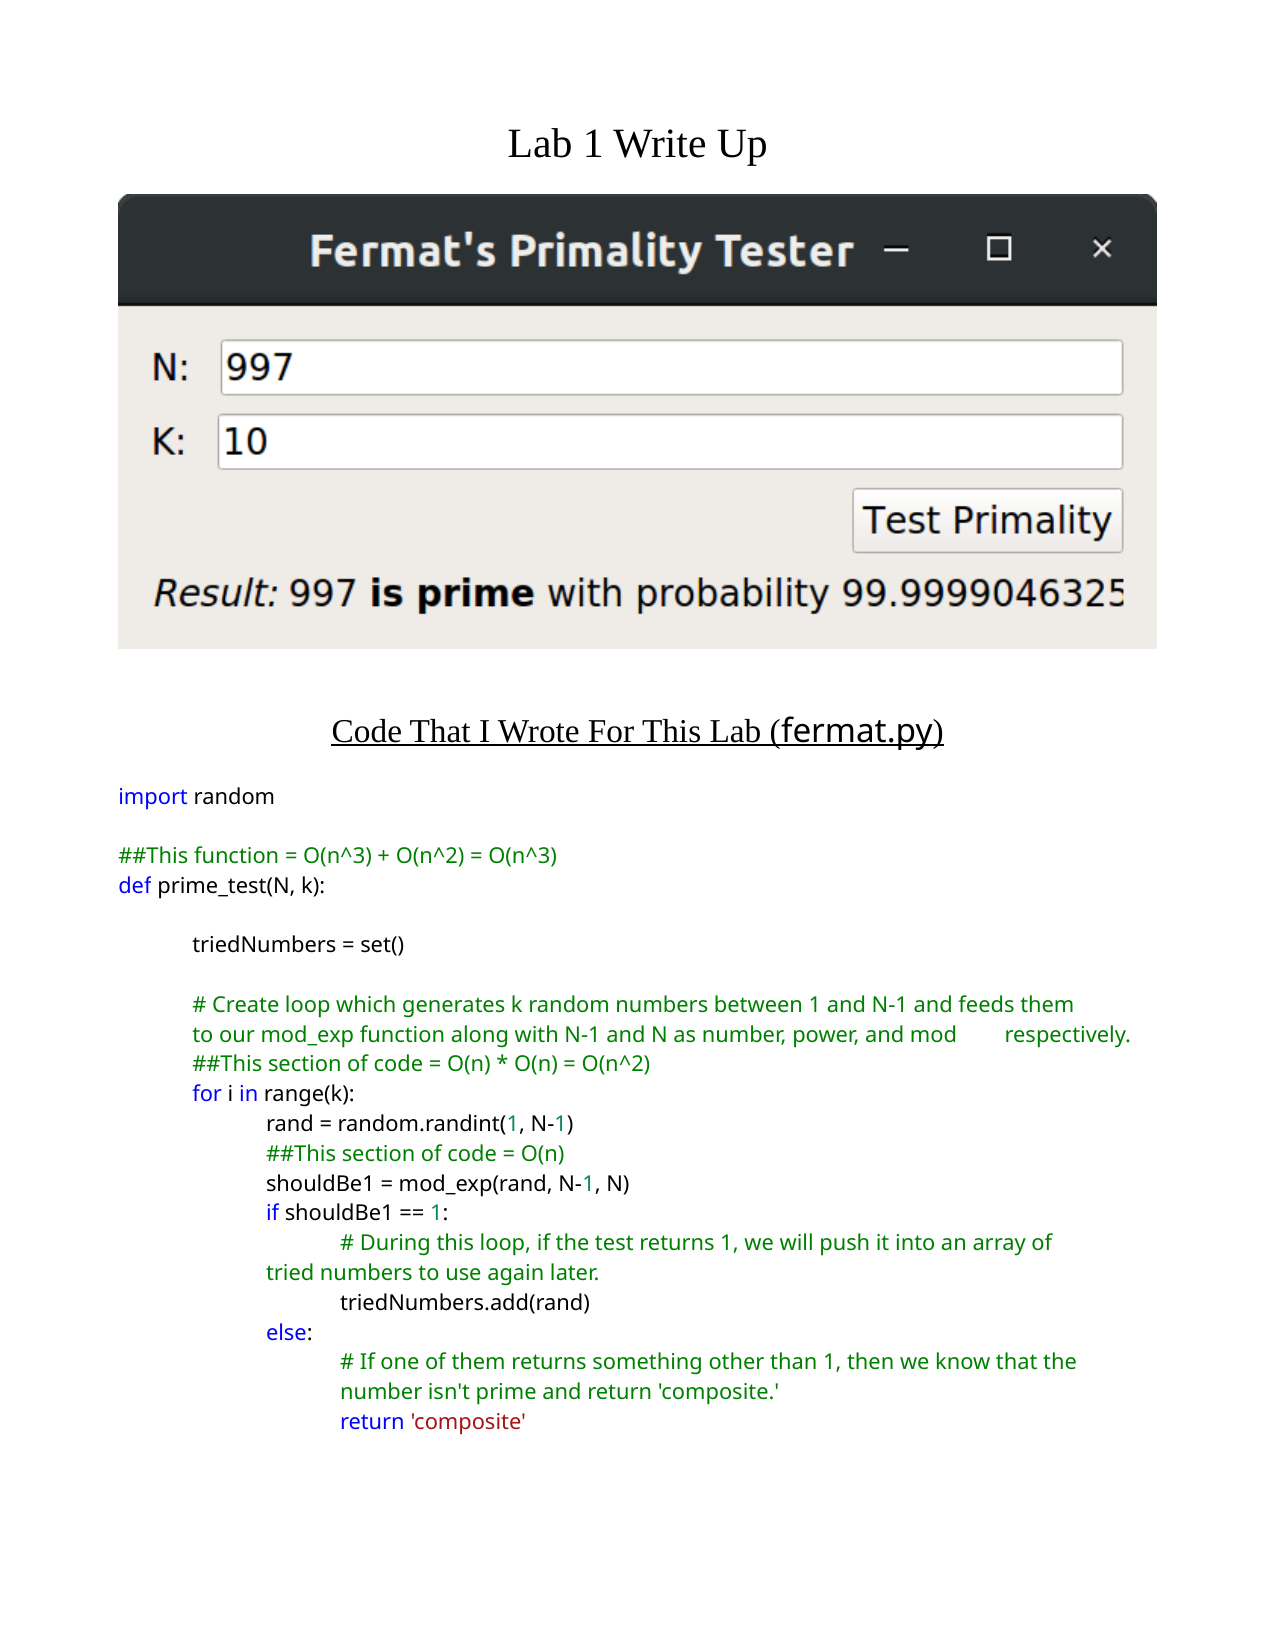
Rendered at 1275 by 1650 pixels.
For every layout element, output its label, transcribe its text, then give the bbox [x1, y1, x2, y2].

text import random [118, 781, 1157, 810]
text if shouldBe1 == 1: [118, 1197, 1157, 1227]
text def prime_test(N, k): [118, 870, 1157, 900]
text triedNumbers = set() [118, 929, 1157, 959]
text Code That I Wrote For This Lab (fermat.py) [118, 706, 1157, 752]
text ##This section of code = O(n) * O(n) = O(n^2) [118, 1048, 1157, 1078]
text ##This function = O(n^3) + O(n^2) = O(n^3) [118, 840, 1157, 870]
text shouldBe1 = mod_exp(rand, N-1, N) [118, 1168, 1157, 1197]
text # If one of them returns something other than 1, then we know that the number isn't prime and return 'composite.' [118, 1346, 1157, 1406]
text for i in range(k): [118, 1078, 1157, 1108]
text return 'composite' [118, 1406, 1157, 1436]
text triedNumbers.add(rand) [118, 1287, 1157, 1317]
text else: [118, 1317, 1157, 1346]
text Lab 1 Write Up [118, 118, 1157, 166]
text ##This section of code = O(n) [118, 1138, 1157, 1168]
text # During this loop, if the test returns 1, we will push it into an array of tried numbers to use again later. [118, 1227, 1157, 1287]
text # Create loop which generates k random numbers between 1 and N-1 and feeds them to our mod_exp function along with N-1 and N as number, power, and mod respectively. [118, 989, 1157, 1048]
picture [118, 194, 1157, 649]
text rand = random.randint(1, N-1) [118, 1108, 1157, 1138]
